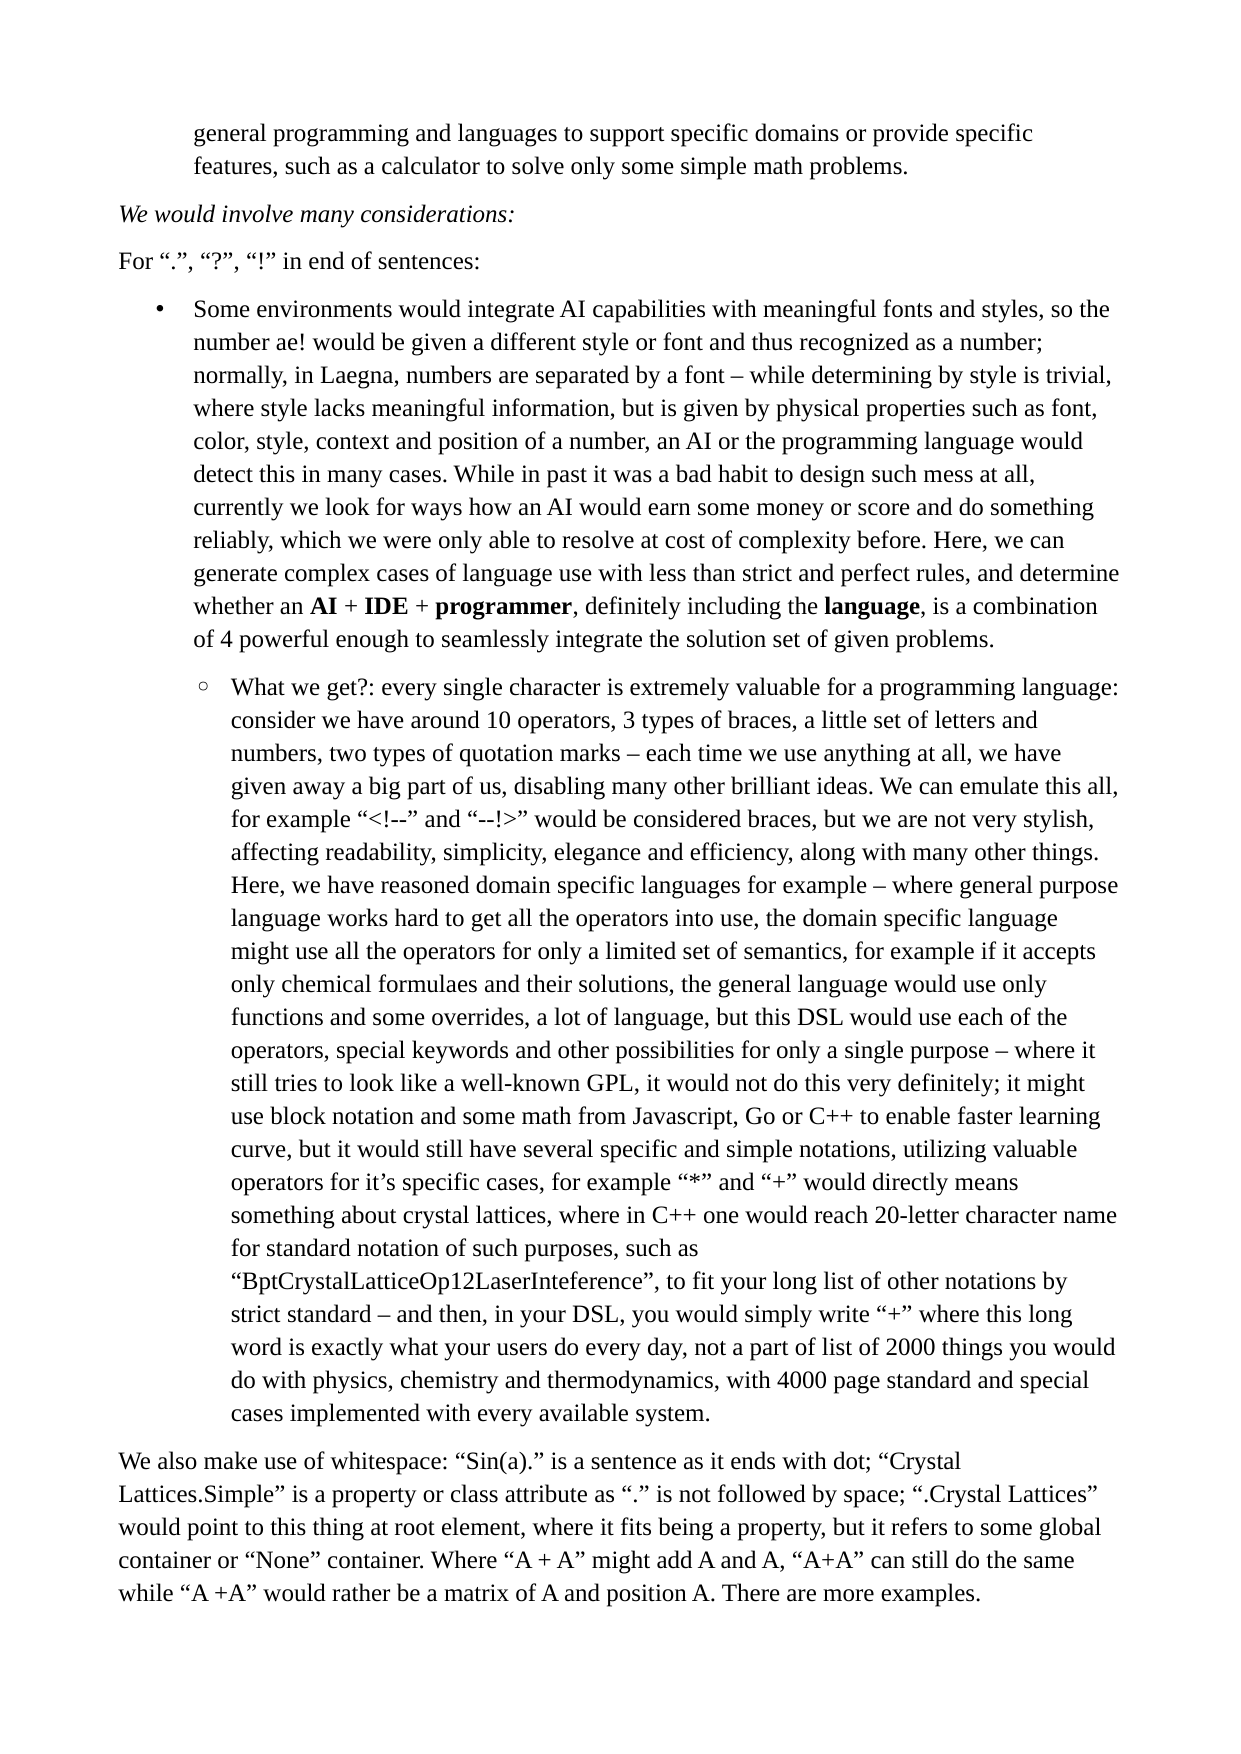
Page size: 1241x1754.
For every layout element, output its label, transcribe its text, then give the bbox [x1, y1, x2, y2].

text We would involve many considerations: [118, 199, 1122, 227]
text For “.”, “?”, “!” in end of sentences: [118, 246, 1122, 275]
text We also make use of whitespace: “Sin(a).” is a sentence as it ends with dot; “Crystal Lattices.Simple” is a property or class attribute as “.” is not followed by space; “.Crystal Lattices” would point to this thing at root element, where it fits being a property, but it refers to some global container or “None” container. Where “A + A” might add A and A, “A+A” can still do the same while “A +A” would rather be a matrix of A and position A. There are more examples. [118, 1446, 1122, 1607]
list Some environments would integrate AI capabilities with meaningful fonts and styles, so the number ae! would be given a different style or font and thus recognized as a number; normally, in Laegna, numbers are separated by a font – while determining by style is trivial, where style lacks meaningful information, but is given by physical properties such as font, color, style, context and position of a number, an AI or the programming language would detect this in many cases. While in past it was a bad habit to design such mess at all, currently we look for ways how an AI would earn some money or score and do something reliably, which we were only able to resolve at cost of complexity before. Here, we can generate complex cases of language use with less than strict and perfect rules, and determine whether an AI + IDE + programmer, definitely including the language, is a combination of 4 powerful enough to seamlessly integrate the solution set of given problems. [156, 294, 1122, 653]
list What we get?: every single character is extremely valuable for a programming language: consider we have around 10 operators, 3 types of braces, a little set of letters and numbers, two types of quotation marks – each time we use anything at all, we have given away a big part of us, disabling many other brilliant ideas. We can emulate this all, for example “<!--” and “--!>” would be considered braces, but we are not very stylish, affecting readability, simplicity, elegance and efficiency, along with many other things. Here, we have reasoned domain specific languages for example – where general purpose language works hard to get all the operators into use, the domain specific language might use all the operators for only a limited set of semantics, for example if it accepts only chemical formulaes and their solutions, the general language would use only functions and some overrides, a lot of language, but this DSL would use each of the operators, special keywords and other possibilities for only a single purpose – where it still tries to look like a well-known GPL, it would not do this very definitely; it might use block notation and some math from Javascript, Go or C++ to enable faster learning curve, but it would still have several specific and simple notations, utilizing valuable operators for it’s specific cases, for example “*” and “+” would directly means something about crystal lattices, where in C++ one would reach 20-letter character name for standard notation of such purposes, such as “BptCrystalLatticeOp12LaserInteference”, to fit your long list of other notations by strict standard – and then, in your DSL, you would simply write “+” where this long word is exactly what your users do every day, not a part of list of 2000 things you would do with physics, chemistry and thermodynamics, with 4000 page standard and special cases implemented with every available system. [193, 672, 1122, 1427]
list general programming and languages to support specific domains or provide specific features, such as a calculator to solve only some simple math problems. [156, 118, 1122, 180]
